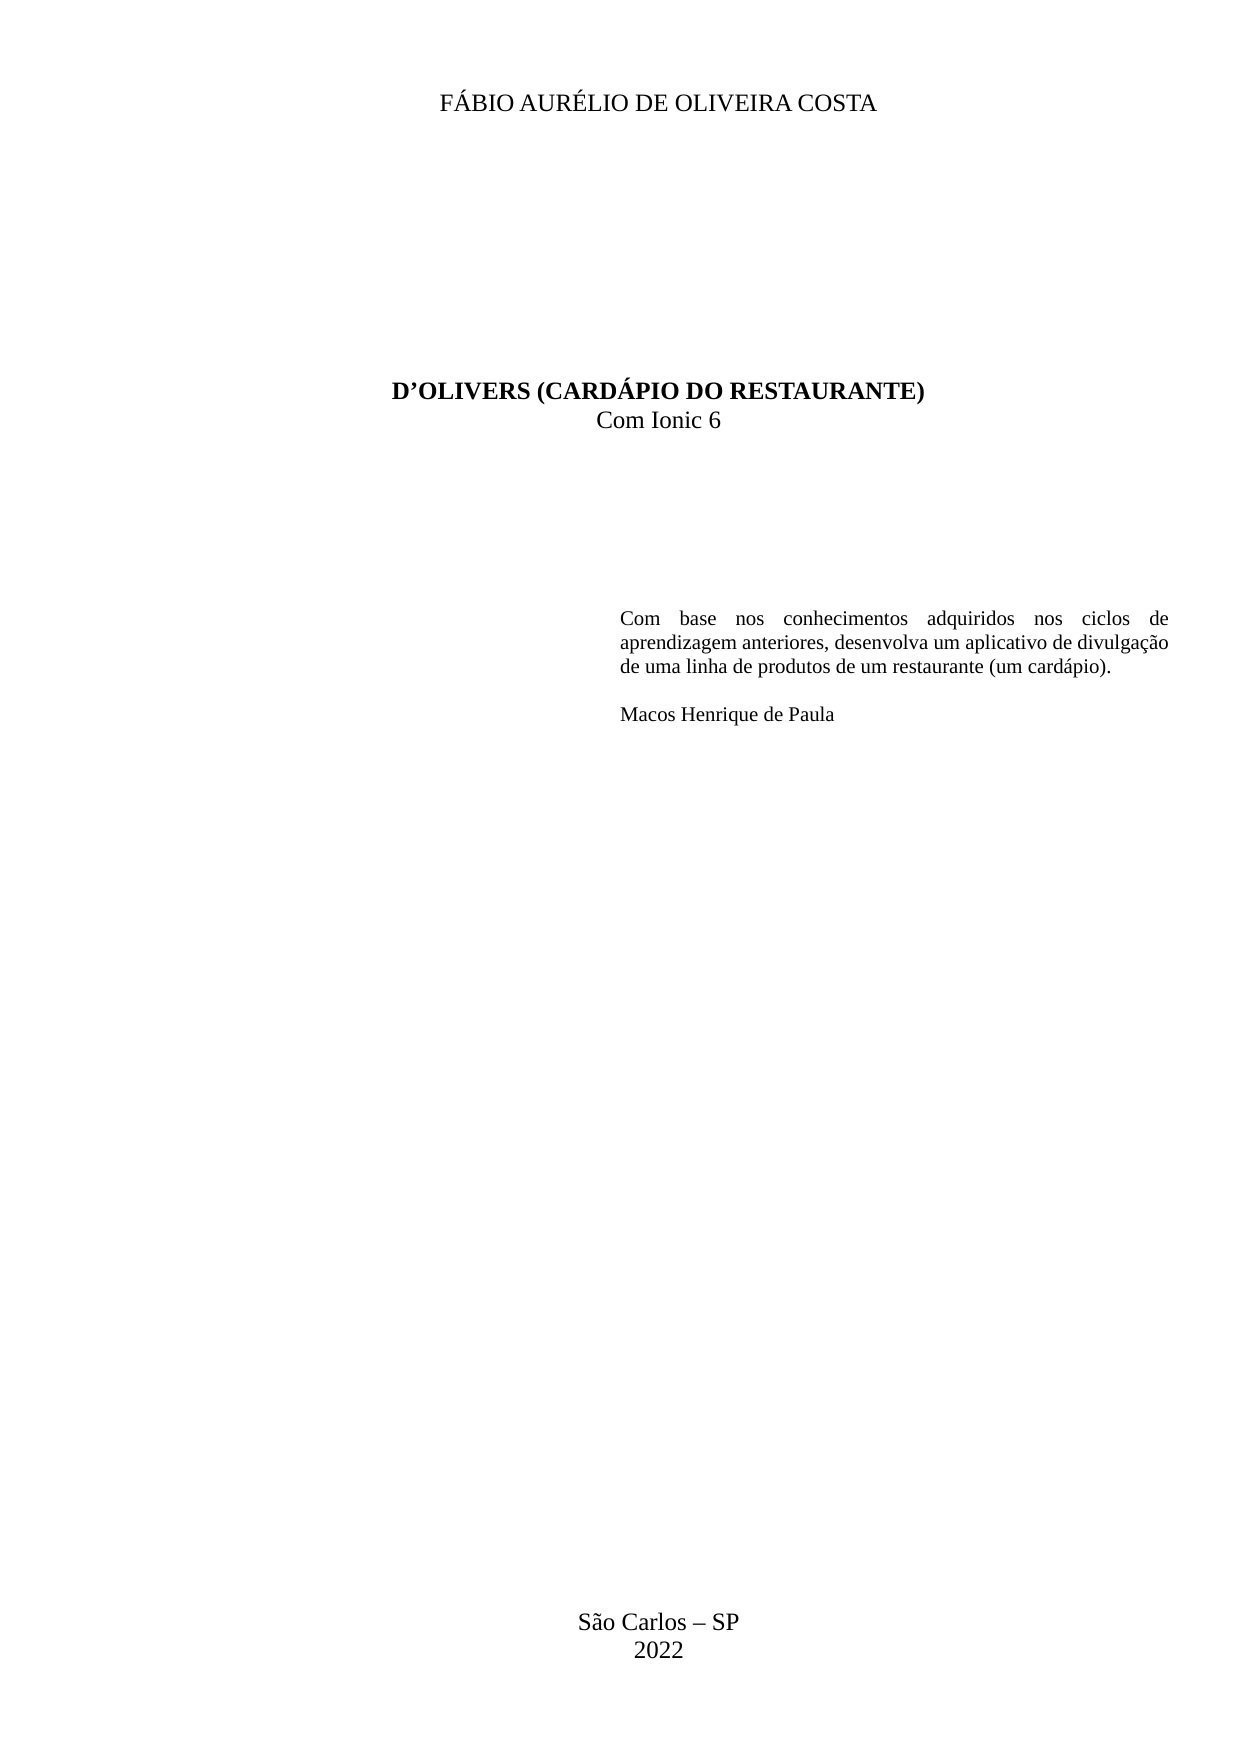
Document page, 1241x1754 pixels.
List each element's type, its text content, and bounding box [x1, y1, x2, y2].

text 2022 [148, 1635, 1169, 1664]
text D’OLIVERS (CARDÁPIO DO RESTAURANTE) [148, 376, 1169, 405]
text Com Ionic 6 [148, 405, 1169, 433]
text São Carlos – SP [148, 1607, 1169, 1635]
text Com base nos conhecimentos adquiridos nos ciclos de aprendizagem anteriores, desenvolva um aplicativo de divulgação de uma linha de produtos de um restaurante (um cardápio). [620, 606, 1169, 678]
text FÁBIO AURÉLIO DE OLIVEIRA COSTA [148, 88, 1169, 117]
text Macos Henrique de Paula [620, 702, 1169, 726]
